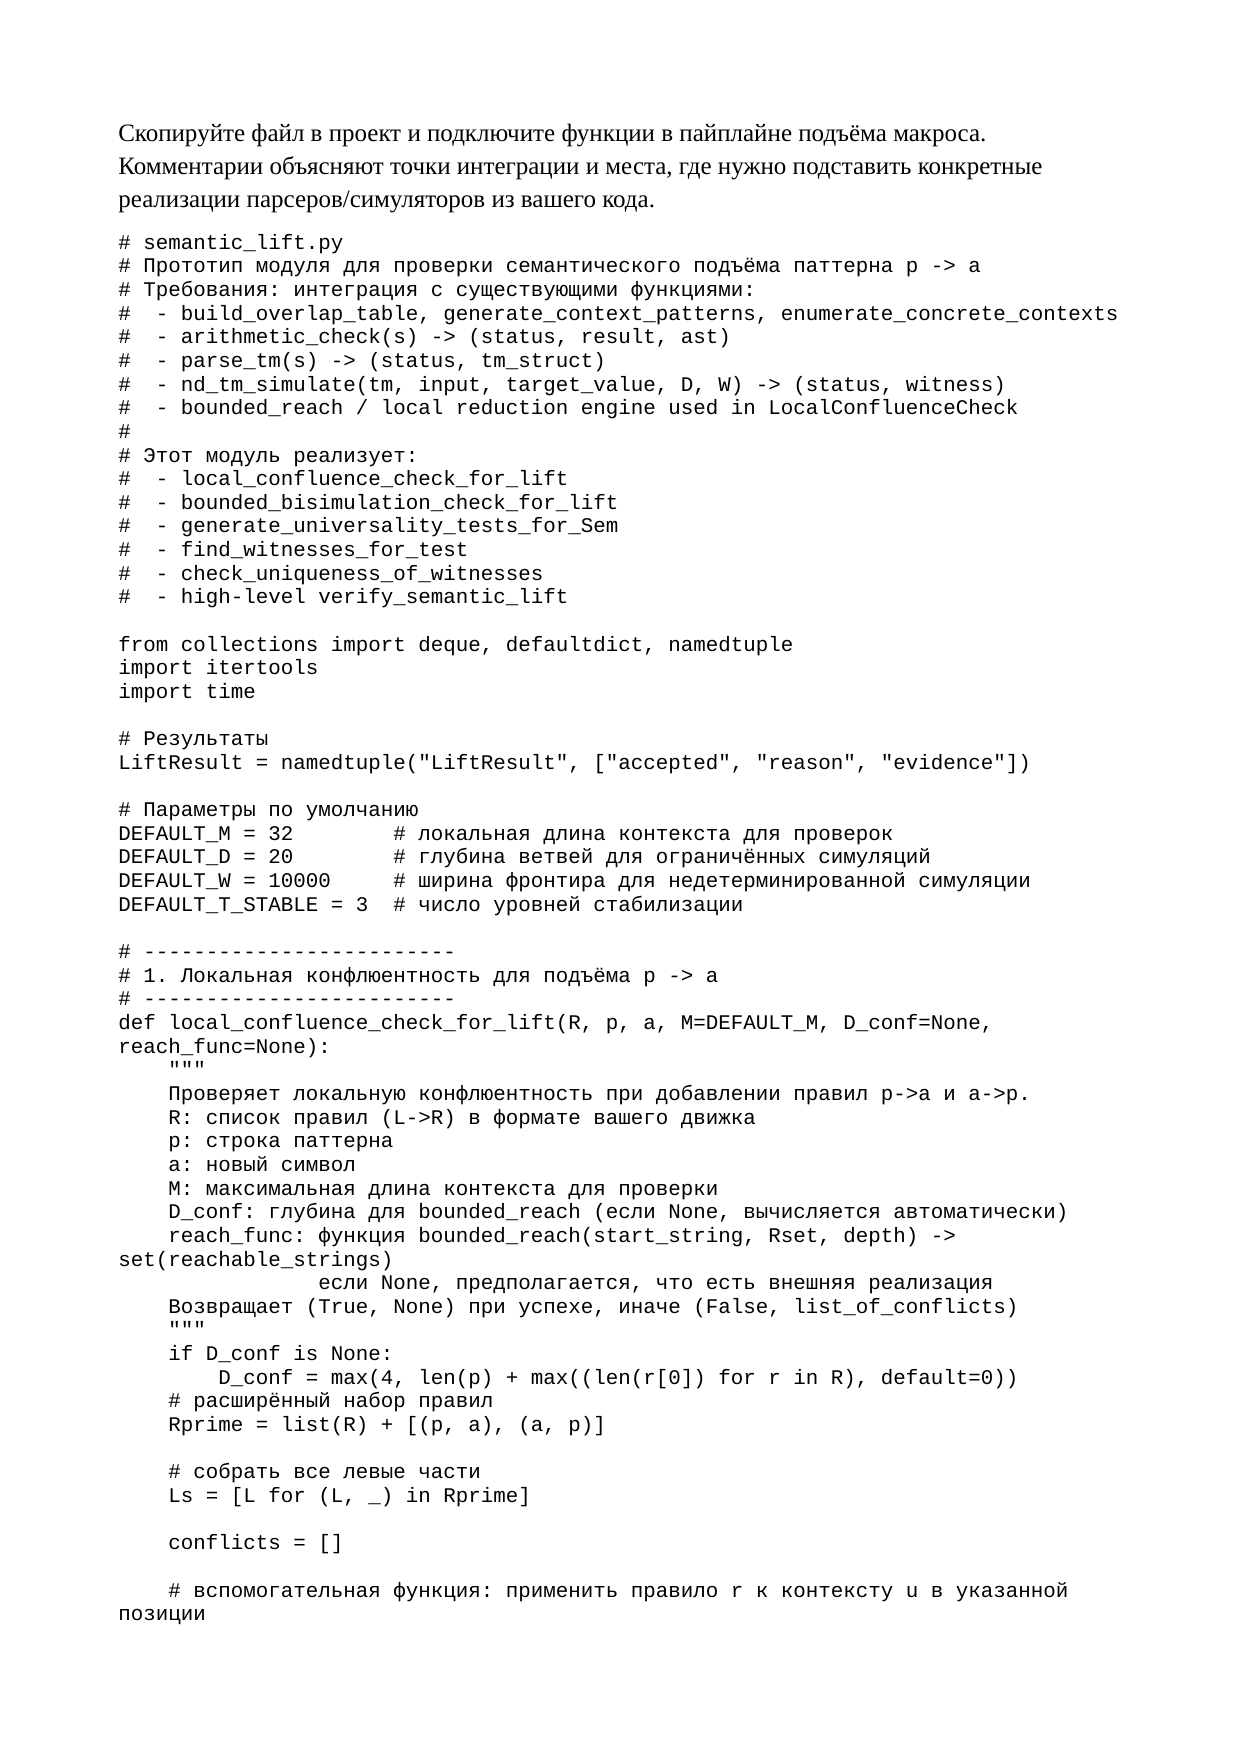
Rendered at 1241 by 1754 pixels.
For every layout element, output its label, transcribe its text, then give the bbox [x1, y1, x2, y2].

text # - local_confluence_check_for_lift [118, 468, 1122, 492]
text DEFAULT_D = 20 # глубина ветвей для ограничённых симуляций [118, 847, 1122, 870]
text from collections import deque, defaultdict, namedtuple [118, 634, 1122, 657]
text """ [118, 1059, 1122, 1083]
text # - bounded_reach / local reduction engine used in LocalConfluenceCheck [118, 397, 1122, 421]
text # вспомогательная функция: применить правило r к контексту u в указанной позиции [118, 1579, 1122, 1627]
text # - nd_tm_simulate(tm, input, target_value, D, W) -> (status, witness) [118, 374, 1122, 397]
text # собрать все левые части [118, 1461, 1122, 1485]
text если None, предполагается, что есть внешняя реализация [118, 1272, 1122, 1296]
text import itertools [118, 657, 1122, 681]
text # - find_witnesses_for_test [118, 539, 1122, 563]
text # Прототип модуля для проверки семантического подъёма паттерна p -> a [118, 255, 1122, 279]
text # - high-level verify_semantic_lift [118, 586, 1122, 610]
text # Этот модуль реализует: [118, 444, 1122, 468]
text DEFAULT_M = 32 # локальная длина контекста для проверок [118, 823, 1122, 847]
text Rprime = list(R) + [(p, a), (a, p)] [118, 1414, 1122, 1438]
text if D_conf is None: [118, 1343, 1122, 1367]
text LiftResult = namedtuple("LiftResult", ["accepted", "reason", "evidence"]) [118, 752, 1122, 776]
text Ls = [L for (L, _) in Rprime] [118, 1485, 1122, 1509]
text a: новый символ [118, 1154, 1122, 1178]
text # - build_overlap_table, generate_context_patterns, enumerate_concrete_contexts [118, 303, 1122, 326]
text Скопируйте файл в проект и подключите функции в пайплайне подъёма макроса. Комментарии объясняют точки интеграции и места, где нужно подставить конкретные реализации парсеров/симуляторов из вашего кода. [118, 118, 1122, 213]
text """ [118, 1319, 1122, 1343]
text # - check_uniqueness_of_witnesses [118, 563, 1122, 586]
text # ------------------------- [118, 988, 1122, 1012]
text Проверяет локальную конфлюентность при добавлении правил p->a и a->p. [118, 1083, 1122, 1107]
text import time [118, 681, 1122, 705]
text R: список правил (L->R) в формате вашего движка [118, 1107, 1122, 1130]
text # - bounded_bisimulation_check_for_lift [118, 492, 1122, 516]
text # - parse_tm(s) -> (status, tm_struct) [118, 350, 1122, 374]
text # [118, 421, 1122, 444]
text p: строка паттерна [118, 1130, 1122, 1154]
text # - generate_universality_tests_for_Sem [118, 516, 1122, 539]
text D_conf: глубина для bounded_reach (если None, вычисляется автоматически) [118, 1201, 1122, 1225]
text Возвращает (True, None) при успехе, иначе (False, list_of_conflicts) [118, 1296, 1122, 1319]
text # semantic_lift.py [118, 232, 1122, 255]
text # ------------------------- [118, 941, 1122, 965]
text # - arithmetic_check(s) -> (status, result, ast) [118, 326, 1122, 350]
text DEFAULT_W = 10000 # ширина фронтира для недетерминированной симуляции [118, 870, 1122, 894]
text M: максимальная длина контекста для проверки [118, 1178, 1122, 1201]
text def local_confluence_check_for_lift(R, p, a, M=DEFAULT_M, D_conf=None, reach_func=None): [118, 1012, 1122, 1059]
text reach_func: функция bounded_reach(start_string, Rset, depth) -> set(reachable_strings) [118, 1225, 1122, 1272]
text # Требования: интеграция с существующими функциями: [118, 279, 1122, 303]
text # Результаты [118, 728, 1122, 752]
text # 1. Локальная конфлюентность для подъёма p -> a [118, 965, 1122, 988]
text conflicts = [] [118, 1532, 1122, 1556]
text D_conf = max(4, len(p) + max((len(r[0]) for r in R), default=0)) [118, 1367, 1122, 1390]
text # Параметры по умолчанию [118, 799, 1122, 823]
text # расширённый набор правил [118, 1390, 1122, 1414]
text DEFAULT_T_STABLE = 3 # число уровней стабилизации [118, 894, 1122, 917]
